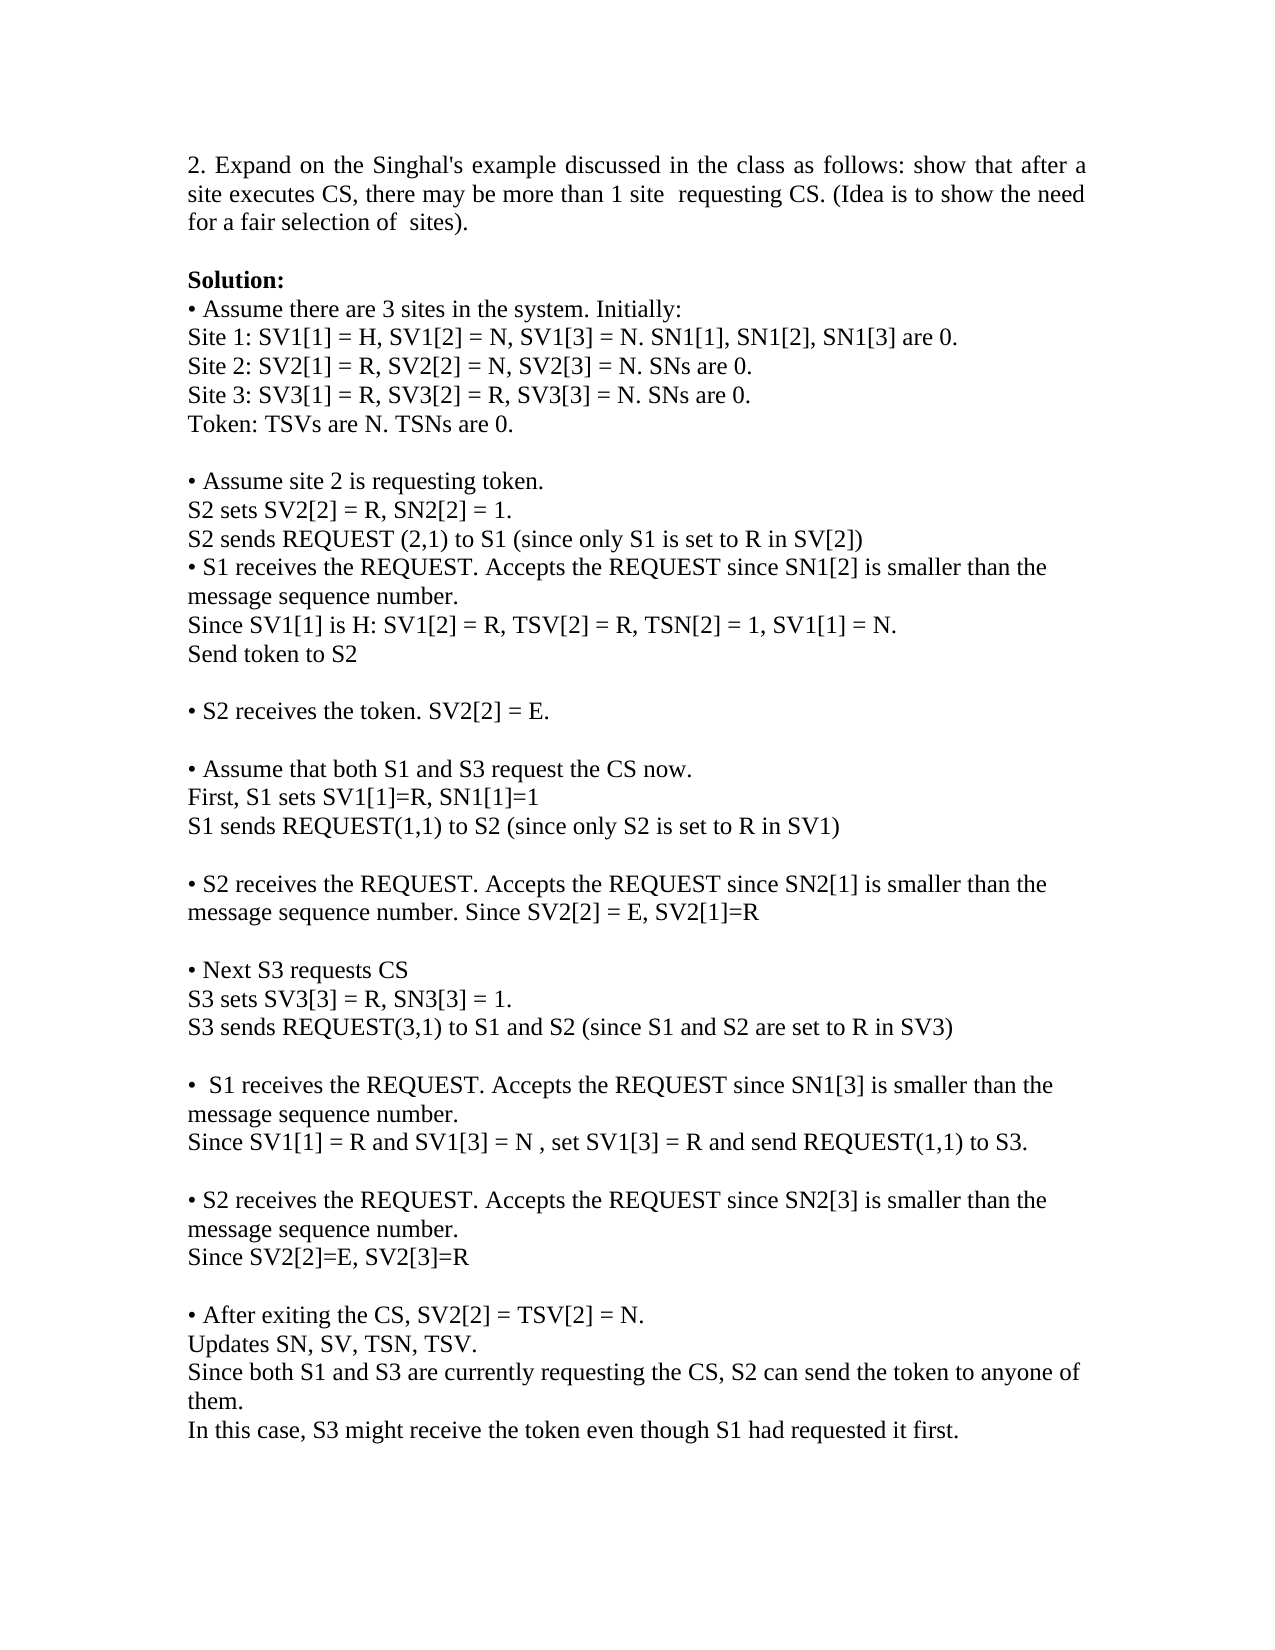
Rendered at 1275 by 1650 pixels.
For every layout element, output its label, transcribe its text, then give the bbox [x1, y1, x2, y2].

text Since SV1[1] = R and SV1[3] = N , set SV1[3] = R and send REQUEST(1,1) to S3. [187, 1127, 1087, 1156]
text • Next S3 requests CS [187, 955, 1087, 984]
text • Assume there are 3 sites in the system. Initially: [187, 294, 1087, 322]
text • Assume that both S1 and S3 request the CS now. [187, 754, 1087, 782]
text Since SV2[2]=E, SV2[3]=R [187, 1242, 1087, 1271]
text • S1 receives the REQUEST. Accepts the REQUEST since SN1[2] is smaller than the message sequence number. [187, 552, 1087, 610]
text • Assume site 2 is requesting token. [187, 466, 1087, 495]
text 2. Expand on the Singhal's example discussed in the class as follows: show that after a site executes CS, there may be more than 1 site requesting CS. (Idea is to show the need for a fair selection of sites). [187, 150, 1087, 236]
text Site 1: SV1[1] = H, SV1[2] = N, SV1[3] = N. SN1[1], SN1[2], SN1[3] are 0. [187, 322, 1087, 351]
text Site 3: SV3[1] = R, SV3[2] = R, SV3[3] = N. SNs are 0. [187, 380, 1087, 409]
text • S2 receives the REQUEST. Accepts the REQUEST since SN2[1] is smaller than the message sequence number. Since SV2[2] = E, SV2[1]=R [187, 869, 1087, 926]
text S3 sends REQUEST(3,1) to S1 and S2 (since S1 and S2 are set to R in SV3) [187, 1012, 1087, 1041]
text Site 2: SV2[1] = R, SV2[2] = N, SV2[3] = N. SNs are 0. [187, 351, 1087, 380]
text Since both S1 and S3 are currently requesting the CS, S2 can send the token to anyone of them. [187, 1357, 1087, 1415]
text • After exiting the CS, SV2[2] = TSV[2] = N. [187, 1300, 1087, 1329]
text S1 sends REQUEST(1,1) to S2 (since only S2 is set to R in SV1) [187, 811, 1087, 840]
text • S1 receives the REQUEST. Accepts the REQUEST since SN1[3] is smaller than the message sequence number. [187, 1070, 1087, 1127]
text S2 sets SV2[2] = R, SN2[2] = 1. [187, 495, 1087, 524]
text • S2 receives the REQUEST. Accepts the REQUEST since SN2[3] is smaller than the message sequence number. [187, 1185, 1087, 1242]
text Token: TSVs are N. TSNs are 0. [187, 409, 1087, 437]
text • S2 receives the token. SV2[2] = E. [187, 696, 1087, 725]
text S2 sends REQUEST (2,1) to S1 (since only S1 is set to R in SV[2]) [187, 524, 1087, 552]
text In this case, S3 might receive the token even though S1 had requested it first. [187, 1415, 1087, 1444]
text Solution: [187, 265, 1087, 294]
text First, S1 sets SV1[1]=R, SN1[1]=1 [187, 782, 1087, 811]
text Send token to S2 [187, 639, 1087, 667]
text S3 sets SV3[3] = R, SN3[3] = 1. [187, 984, 1087, 1012]
text Since SV1[1] is H: SV1[2] = R, TSV[2] = R, TSN[2] = 1, SV1[1] = N. [187, 610, 1087, 639]
text Updates SN, SV, TSN, TSV. [187, 1329, 1087, 1357]
